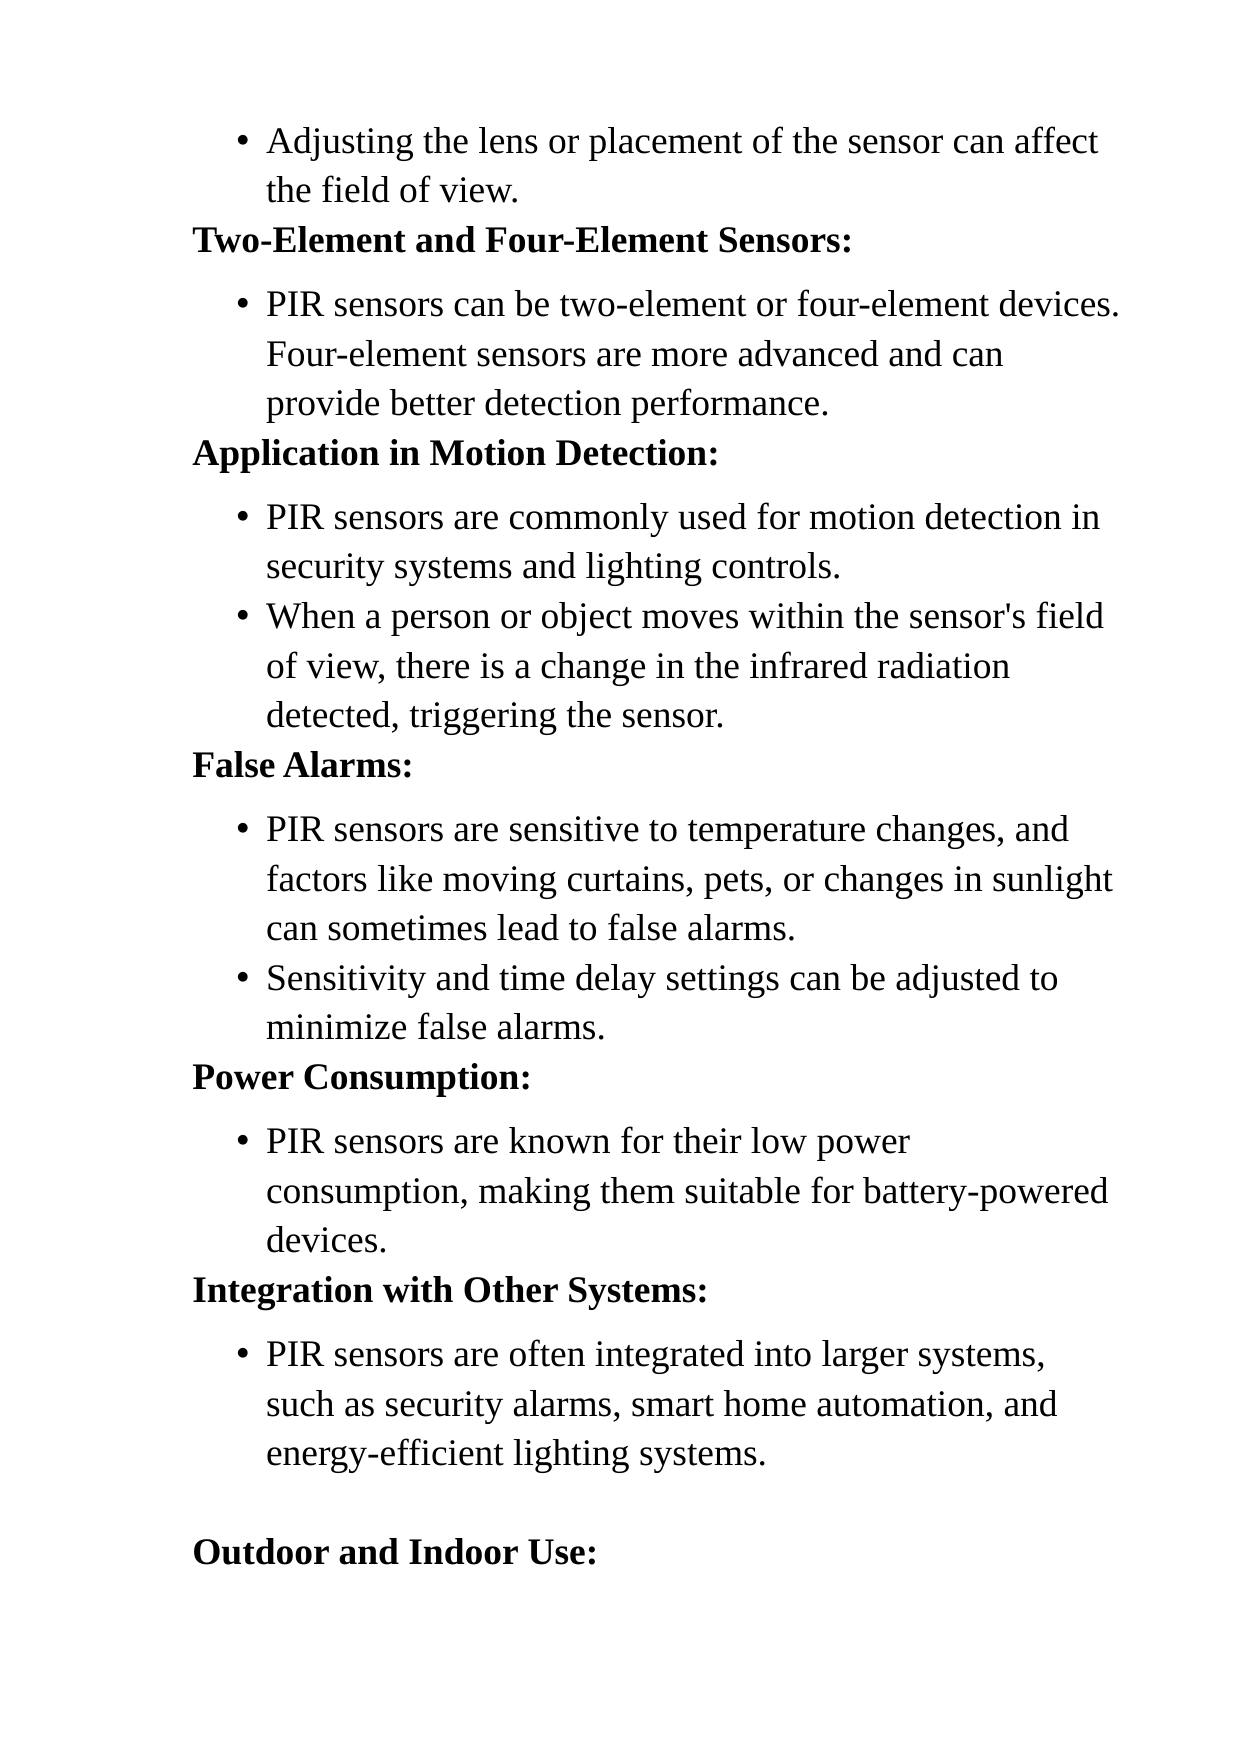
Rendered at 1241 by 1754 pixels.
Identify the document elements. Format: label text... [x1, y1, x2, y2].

list PIR sensors are commonly used for motion detection in security systems and lighting controls. [236, 494, 1122, 587]
list False Alarms: [162, 742, 1122, 785]
list Adjusting the lens or placement of the sensor can affect the field of view. [236, 118, 1122, 211]
list Power Consumption: [162, 1054, 1122, 1097]
list When a person or object moves within the sensor's field of view, there is a change in the infrared radiation detected, triggering the sensor. [236, 593, 1122, 736]
list Application in Motion Detection: [162, 430, 1122, 473]
list Outdoor and Indoor Use: [162, 1530, 1122, 1573]
list Two-Element and Four-Element Sensors: [162, 217, 1122, 260]
list PIR sensors are often integrated into larger systems, such as security alarms, smart home automation, and energy-efficient lighting systems. [236, 1331, 1122, 1474]
list Sensitivity and time delay settings can be adjusted to minimize false alarms. [236, 955, 1122, 1048]
list Integration with Other Systems: [162, 1267, 1122, 1310]
list PIR sensors are known for their low power consumption, making them suitable for battery-powered devices. [236, 1118, 1122, 1261]
list PIR sensors are sensitive to temperature changes, and factors like moving curtains, pets, or changes in sunlight can sometimes lead to false alarms. [236, 806, 1122, 949]
list PIR sensors can be two-element or four-element devices. Four-element sensors are more advanced and can provide better detection performance. [236, 281, 1122, 424]
